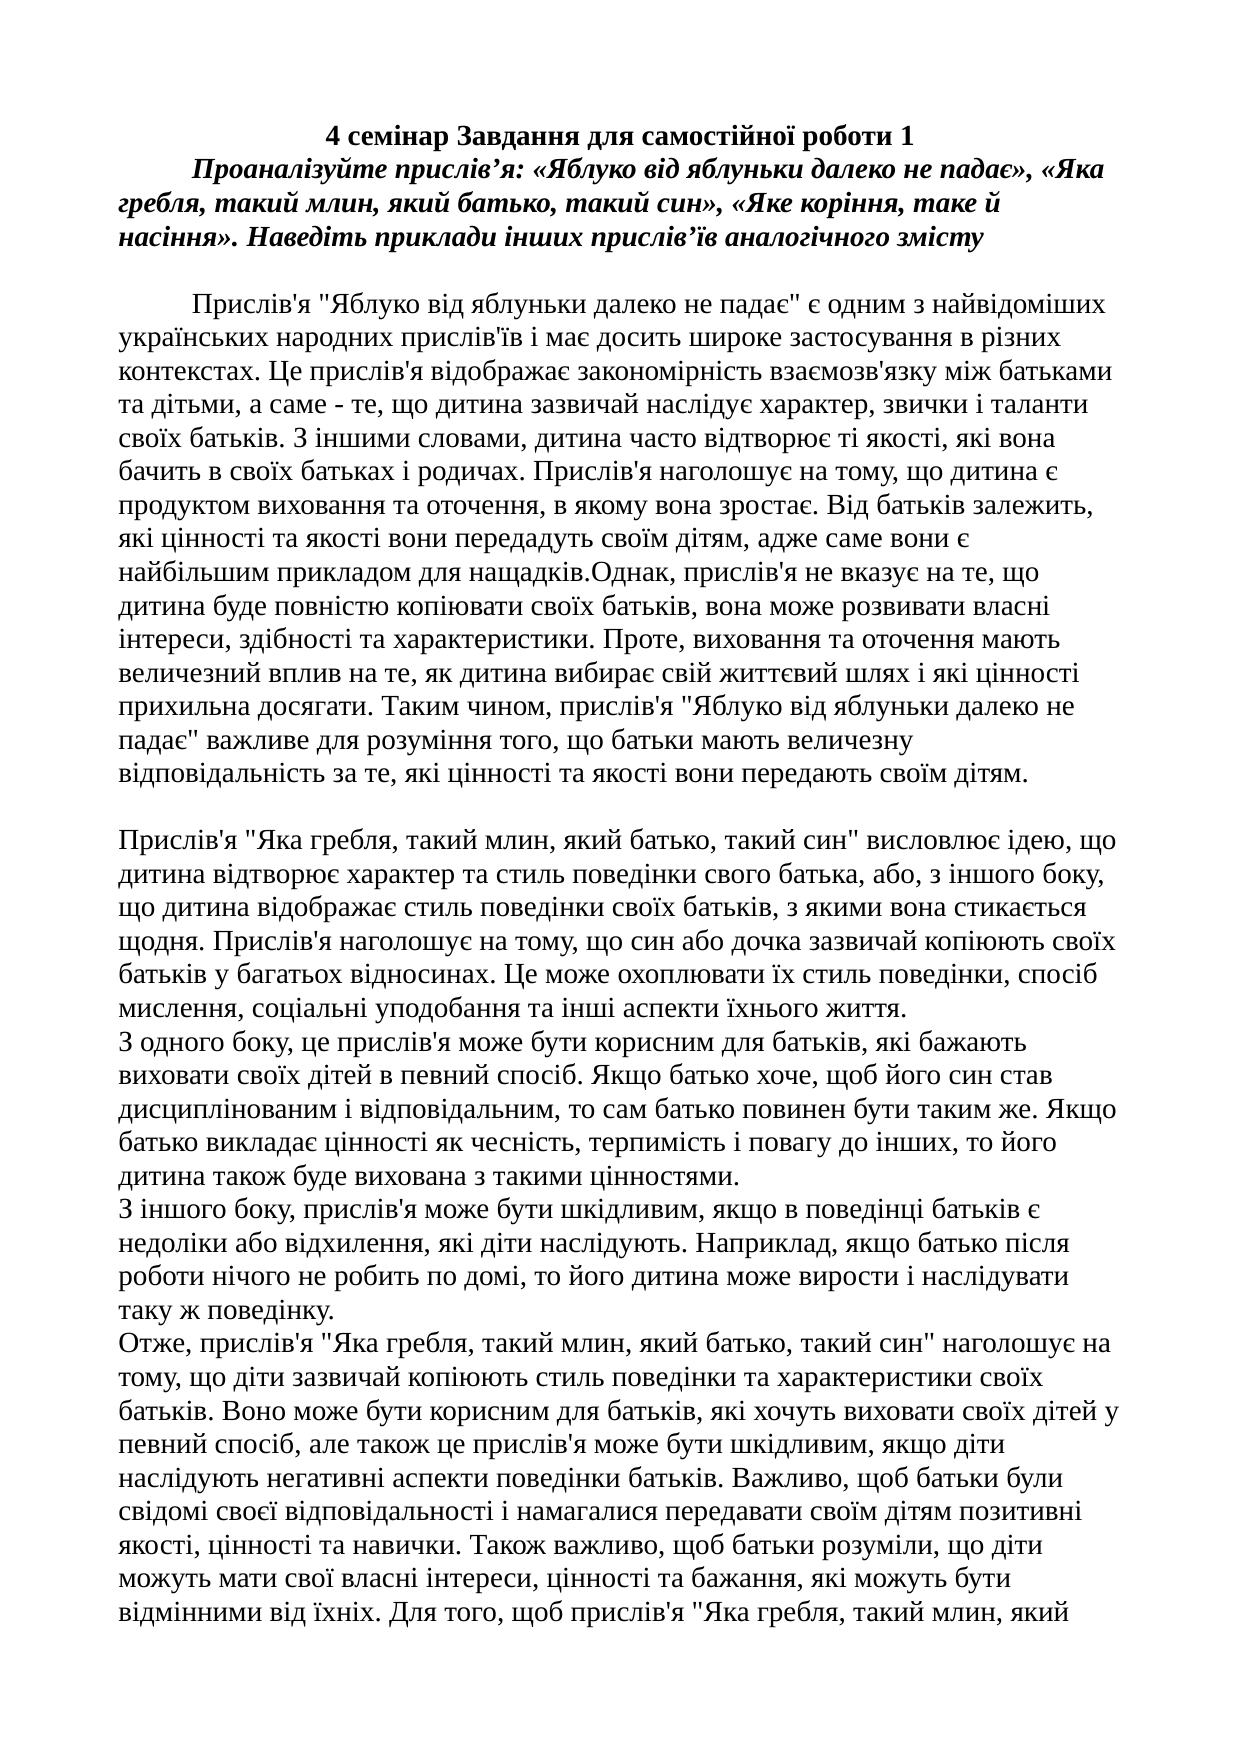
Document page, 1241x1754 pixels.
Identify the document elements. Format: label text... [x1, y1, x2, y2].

text Прислів'я "Яка гребля, такий млин, який батько, такий син" висловлює ідею, що дитина відтворює характер та стиль поведінки свого батька, або, з іншого боку, що дитина відображає стиль поведінки своїх батьків, з якими вона стикається щодня. Прислів'я наголошує на тому, що син або дочка зазвичай копіюють своїх батьків у багатьох відносинах. Це може охоплювати їх стиль поведінки, спосіб мислення, соціальні уподобання та інші аспекти їхнього життя. [118, 822, 1122, 1024]
text 4 семінар Завдання для самостійної роботи 1 [118, 118, 1122, 152]
text Отже, прислів'я "Яка гребля, такий млин, який батько, такий син" наголошує на тому, що діти зазвичай копіюють стиль поведінки та характеристики своїх батьків. Воно може бути корисним для батьків, які хочуть виховати своїх дітей у певний спосіб, але також це прислів'я може бути шкідливим, якщо діти наслідують негативні аспекти поведінки батьків. Важливо, щоб батьки були свідомі своєї відповідальності і намагалися передавати своїм дітям позитивні якості, цінності та навички. Також важливо, щоб батьки розуміли, що діти можуть мати свої власні інтереси, цінності та бажання, які можуть бути відмінними від їхніх. Для того, щоб прислів'я "Яка гребля, такий млин, який [118, 1326, 1122, 1627]
text Прислів'я "Яблуко від яблуньки далеко не падає" є одним з найвідоміших українських народних прислів'їв і має досить широке застосування в різних контекстах. Це прислів'я відображає закономірність взаємозв'язку між батьками та дітьми, а саме - те, що дитина зазвичай наслідує характер, звички і таланти своїх батьків. З іншими словами, дитина часто відтворює ті якості, які вона бачить в своїх батьках і родичах. Прислів'я наголошує на тому, що дитина є продуктом виховання та оточення, в якому вона зростає. Від батьків залежить, які цінності та якості вони передадуть своїм дітям, адже саме вони є найбільшим прикладом для нащадків.Однак, прислів'я не вказує на те, що дитина буде повністю копіювати своїх батьків, вона може розвивати власні інтереси, здібності та характеристики. Проте, виховання та оточення мають величезний вплив на те, як дитина вибирає свій життєвий шлях і які цінності прихильна досягати. Таким чином, прислів'я "Яблуко від яблуньки далеко не падає" важливе для розуміння того, що батьки мають величезну відповідальність за те, які цінності та якості вони передають своїм дітям. [118, 286, 1122, 789]
text Проаналізуйте прислів’я: «Яблуко від яблуньки далеко не падає», «Яка гребля, такий млин, який батько, такий син», «Яке коріння, таке й насіння». Наведіть приклади інших прислів’їв аналогічного змісту [118, 152, 1122, 252]
text З одного боку, це прислів'я може бути корисним для батьків, які бажають виховати своїх дітей в певний спосіб. Якщо батько хоче, щоб його син став дисциплінованим і відповідальним, то сам батько повинен бути таким же. Якщо батько викладає цінності як чесність, терпимість і повагу до інших, то його дитина також буде вихована з такими цінностями. [118, 1024, 1122, 1191]
text З іншого боку, прислів'я може бути шкідливим, якщо в поведінці батьків є недоліки або відхилення, які діти наслідують. Наприклад, якщо батько після роботи нічого не робить по домі, то його дитина може вирости і наслідувати таку ж поведінку. [118, 1191, 1122, 1326]
